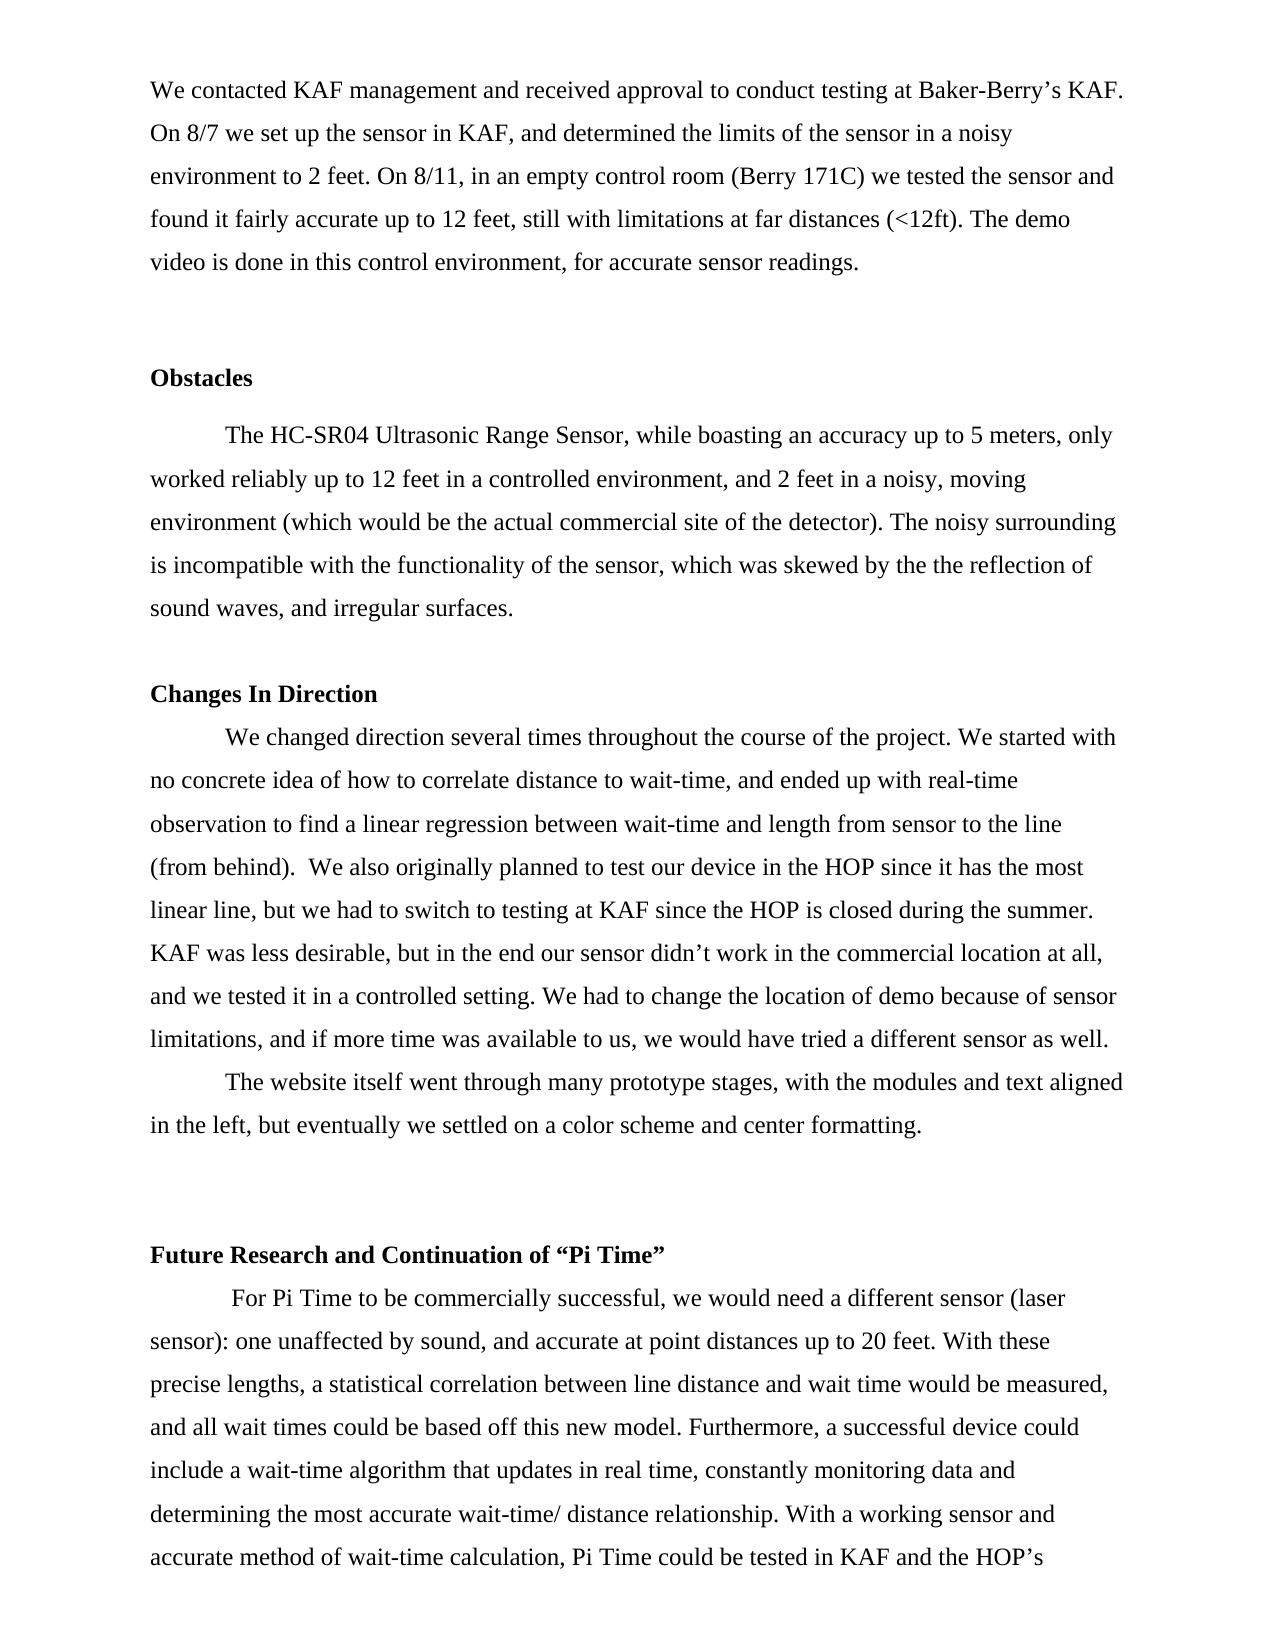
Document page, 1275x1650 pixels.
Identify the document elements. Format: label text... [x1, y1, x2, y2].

text Obstacles [150, 363, 1125, 392]
text Changes In Direction [150, 679, 1125, 708]
text For Pi Time to be commercially successful, we would need a different sensor (laser sensor): one unaffected by sound, and accurate at point distances up to 20 feet. With these precise lengths, a statistical correlation between line distance and wait time would be measured, and all wait times could be based off this new model. Furthermore, a successful device could include a wait-time algorithm that updates in real time, constantly monitoring data and determining the most accurate wait-time/ distance relationship. With a working sensor and accurate method of wait-time calculation, Pi Time could be tested in KAF and the HOP’s [150, 1283, 1125, 1571]
text The HC-SR04 Ultrasonic Range Sensor, while boasting an accuracy up to 5 meters, only worked reliably up to 12 feet in a controlled environment, and 2 feet in a noisy, moving environment (which would be the actual commercial site of the detector). The noisy surrounding is incompatible with the functionality of the sensor, which was skewed by the the reflection of sound waves, and irregular surfaces. [150, 421, 1125, 622]
text Future Research and Continuation of “Pi Time” [150, 1240, 1125, 1269]
text We contacted KAF management and received approval to conduct testing at Baker-Berry’s KAF. On 8/7 we set up the sensor in KAF, and determined the limits of the sensor in a noisy environment to 2 feet. On 8/11, in an empty control room (Berry 171C) we tested the sensor and found it fairly accurate up to 12 feet, still with limitations at far distances (<12ft). The demo video is done in this control environment, for accurate sensor readings. [150, 75, 1125, 276]
text We changed direction several times throughout the course of the project. We started with no concrete idea of how to correlate distance to wait-time, and ended up with real-time observation to find a linear regression between wait-time and length from sensor to the line (from behind). We also originally planned to test our device in the HOP since it has the most linear line, but we had to switch to testing at KAF since the HOP is closed during the summer. KAF was less desirable, but in the end our sensor didn’t work in the commercial location at all, and we tested it in a controlled setting. We had to change the location of demo because of sensor limitations, and if more time was available to us, we would have tried a different sensor as well. [150, 722, 1125, 1053]
text The website itself went through many prototype stages, with the modules and text aligned in the left, but eventually we settled on a color scheme and center formatting. [150, 1067, 1125, 1139]
